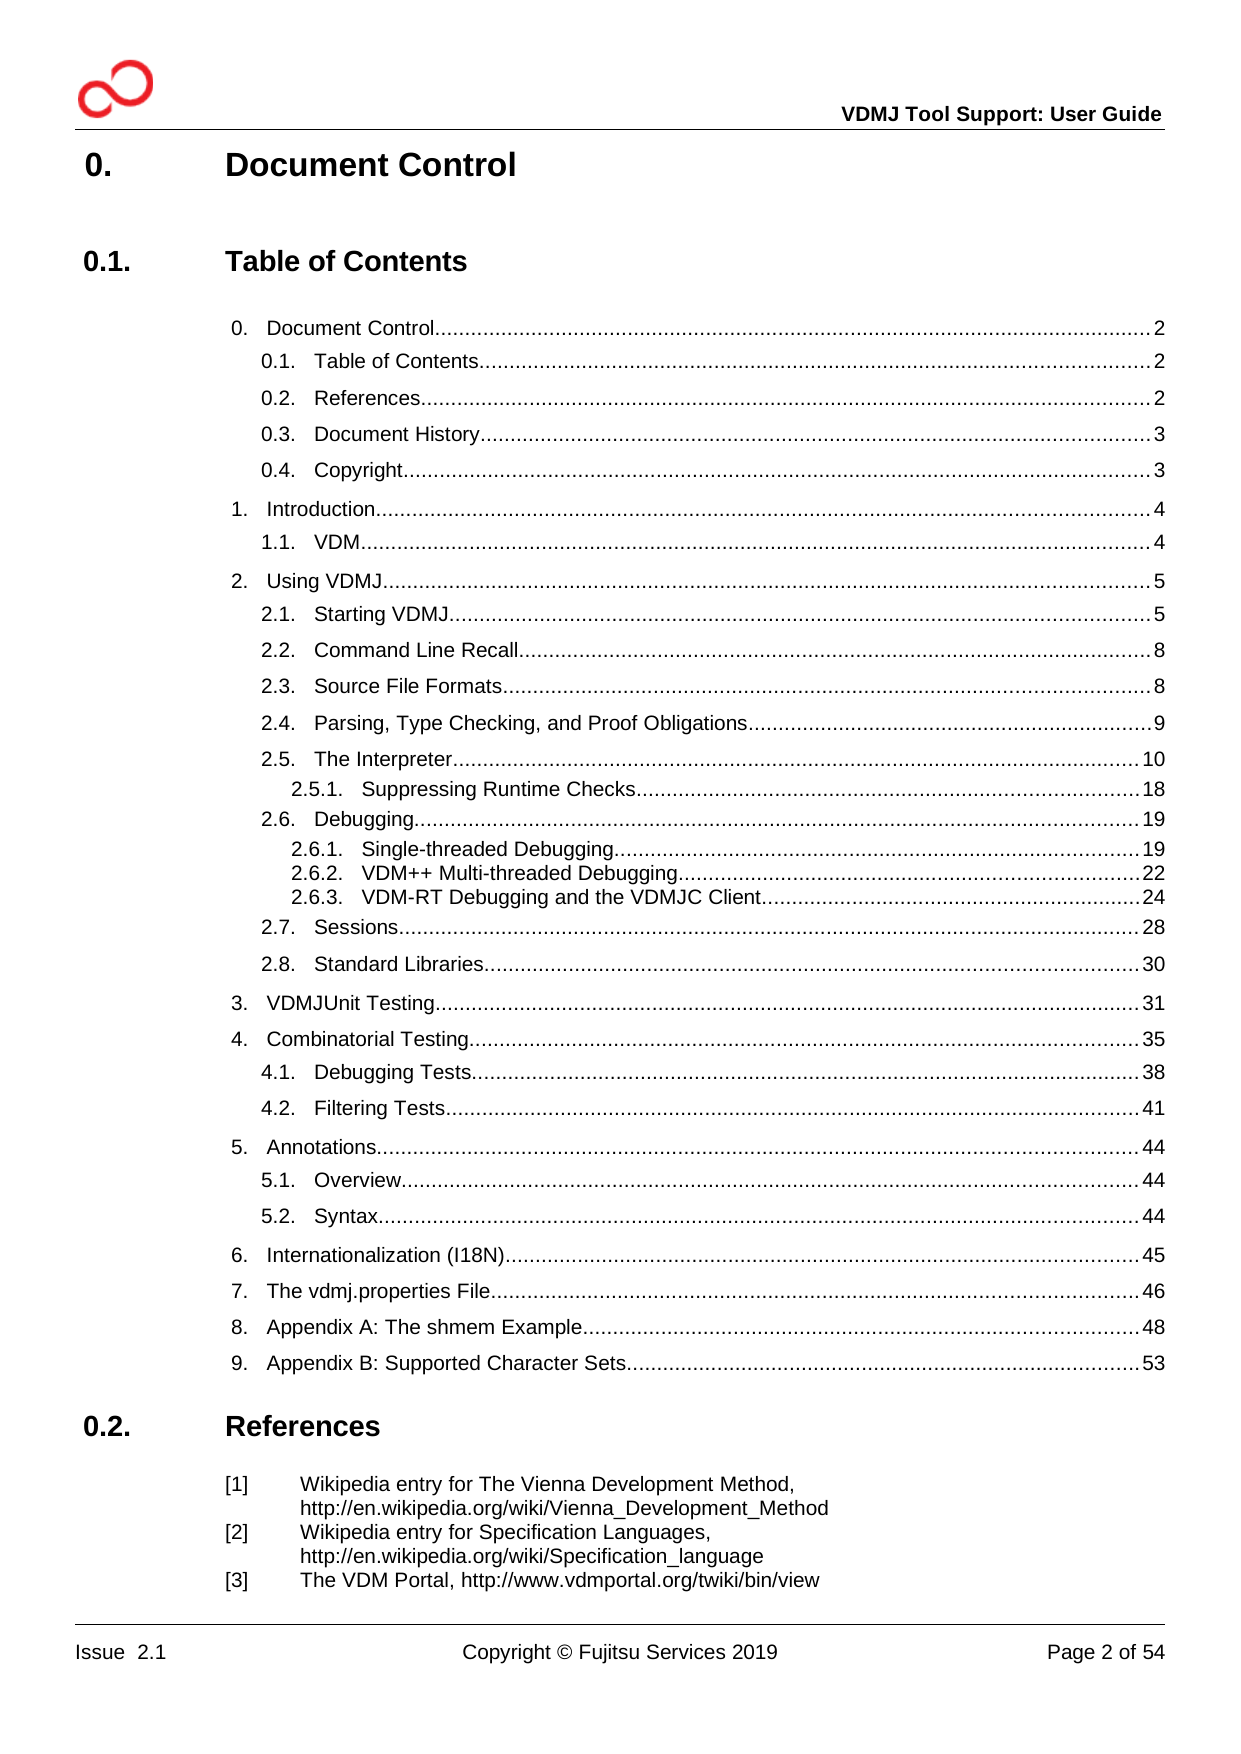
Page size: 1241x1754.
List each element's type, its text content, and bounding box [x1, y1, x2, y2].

text 4.1. Debugging Tests 38 [255, 1060, 1165, 1084]
text 2.4. Parsing, Type Checking, and Proof Obligations 9 [255, 711, 1165, 735]
text 2.5.1. Suppressing Runtime Checks 18 [285, 777, 1165, 801]
list Wikipedia entry for Specification Languages, http://en.wikipedia.org/wiki/Specification_language [225, 1520, 1165, 1568]
text 0.4. Copyright 3 [255, 458, 1165, 482]
text 2.7. Sessions 28 [255, 915, 1165, 939]
text 9. Appendix B: Supported Character Sets 53 [225, 1351, 1165, 1375]
text 2.1. Starting VDMJ 5 [255, 602, 1165, 626]
text 5.2. Syntax 44 [255, 1204, 1165, 1228]
text 0. Document Control 2 [225, 316, 1165, 340]
text 3. VDMJUnit Testing 31 [225, 991, 1165, 1014]
subtitle Document Control [75, 145, 1165, 184]
text 2. Using VDMJ 5 [225, 569, 1165, 593]
subtitle Table of Contents [75, 244, 1165, 277]
text 2.6. Debugging 19 [255, 807, 1165, 831]
text 2.6.1. Single-threaded Debugging 19 [285, 837, 1165, 861]
text 2.6.3. VDM-RT Debugging and the VDMJC Client 24 [285, 885, 1165, 909]
text 2.5. The Interpreter 10 [255, 747, 1165, 771]
text 5. Annotations 44 [225, 1135, 1165, 1159]
text 2.3. Source File Formats 8 [255, 674, 1165, 698]
text 0.1. Table of Contents 2 [255, 349, 1165, 373]
text 4. Combinatorial Testing 35 [225, 1027, 1165, 1051]
list Wikipedia entry for The Vienna Development Method, http://en.wikipedia.org/wiki/Vienna_Development_Method [225, 1472, 1165, 1520]
text 0.3. Document History 3 [255, 422, 1165, 446]
text 7. The vdmj.properties File 46 [225, 1279, 1165, 1303]
text 2.8. Standard Libraries 30 [255, 951, 1165, 976]
text 4.2. Filtering Tests 41 [255, 1096, 1165, 1120]
picture [78, 52, 153, 128]
list The VDM Portal, http://www.vdmportal.org/twiki/bin/view [225, 1568, 1165, 1592]
subtitle References [75, 1408, 1165, 1442]
text 5.1. Overview 44 [255, 1168, 1165, 1192]
text 6. Internationalization (I18N) 45 [225, 1243, 1165, 1267]
text 1. Introduction 4 [225, 497, 1165, 521]
text 0.2. References 2 [255, 386, 1165, 409]
text 8. Appendix A: The shmem Example 48 [225, 1315, 1165, 1339]
text 2.6.2. VDM++ Multi-threaded Debugging 22 [285, 861, 1165, 885]
text 1.1. VDM 4 [255, 530, 1165, 554]
text 2.2. Command Line Recall 8 [255, 638, 1165, 662]
